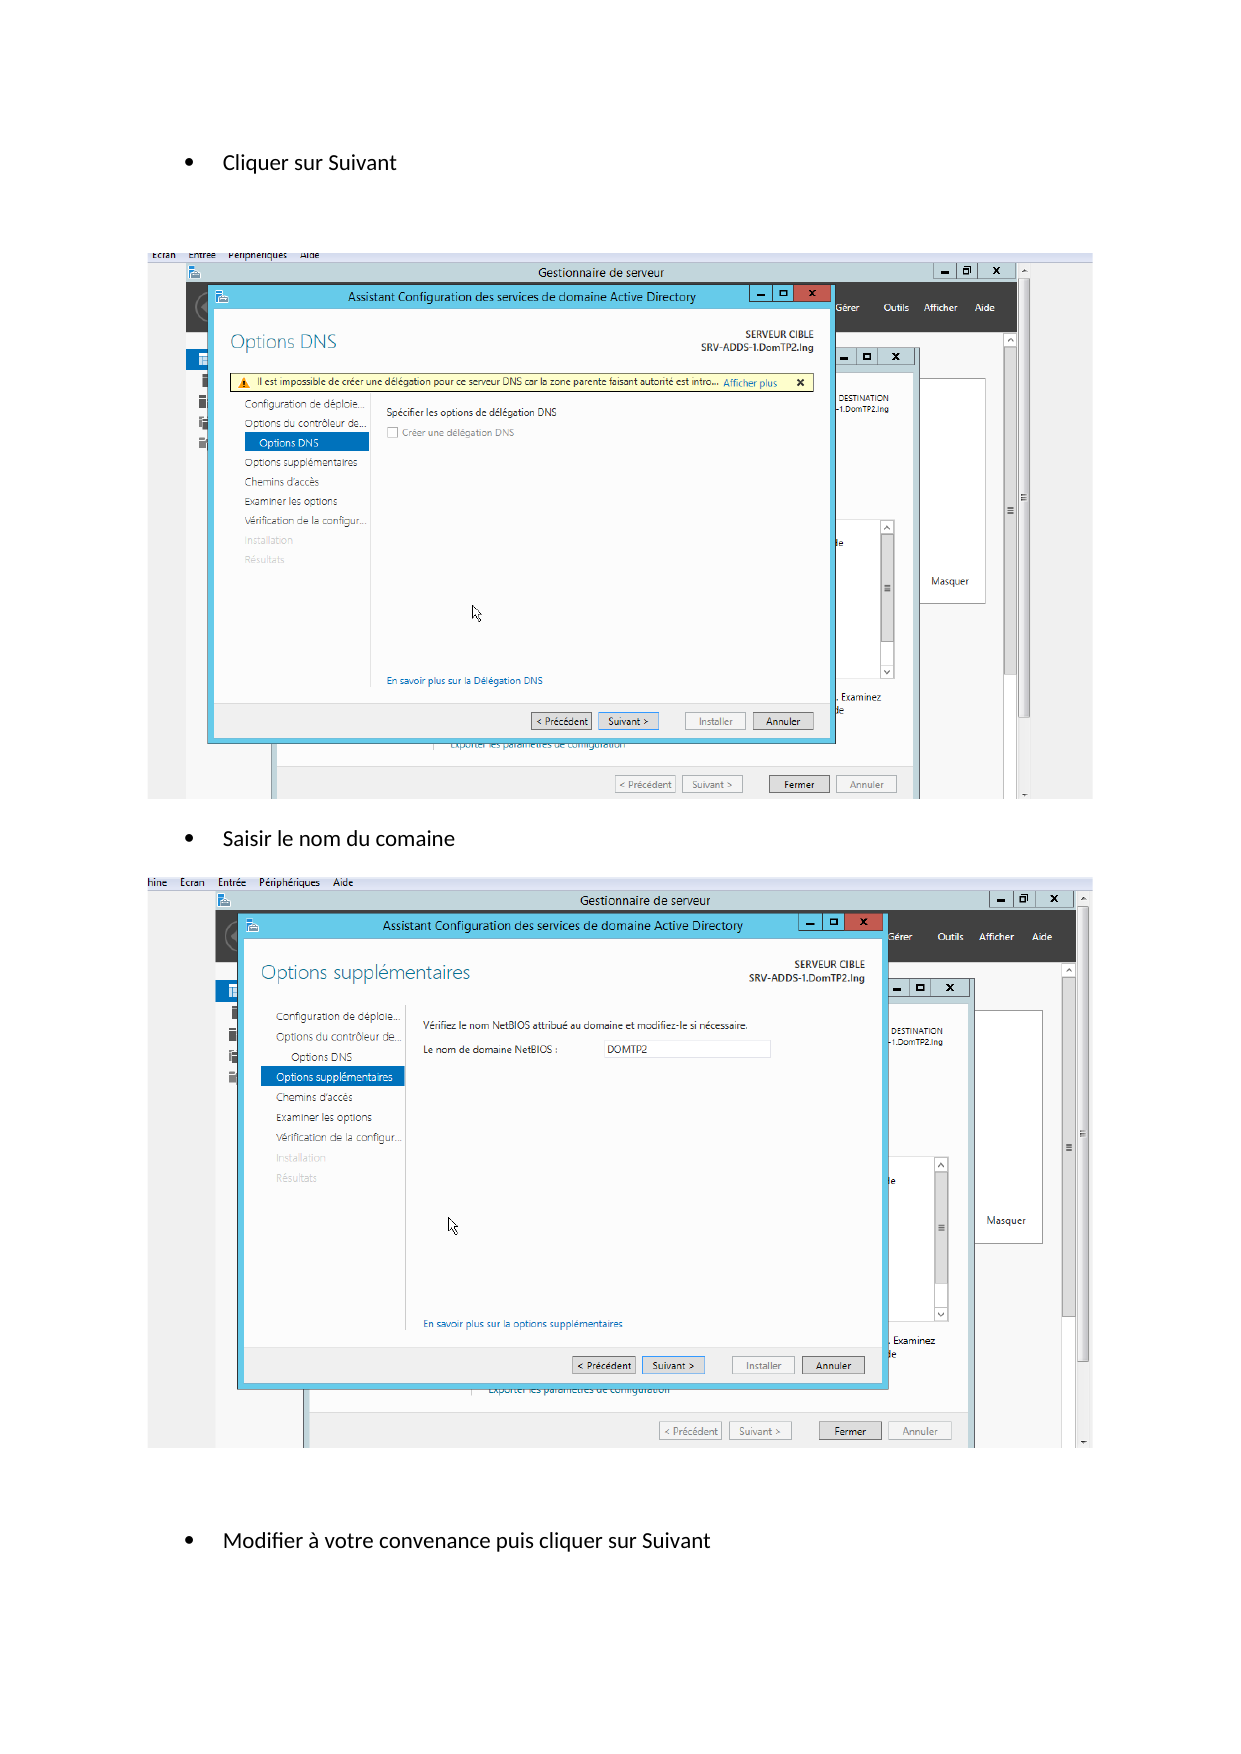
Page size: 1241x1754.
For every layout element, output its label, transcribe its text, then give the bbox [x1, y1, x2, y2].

list Modifier à votre convenance puis cliquer sur Suivant [185, 1526, 1093, 1554]
list Saisir le nom du comaine [185, 824, 1093, 852]
list Cliquer sur Suivant [185, 148, 1093, 176]
